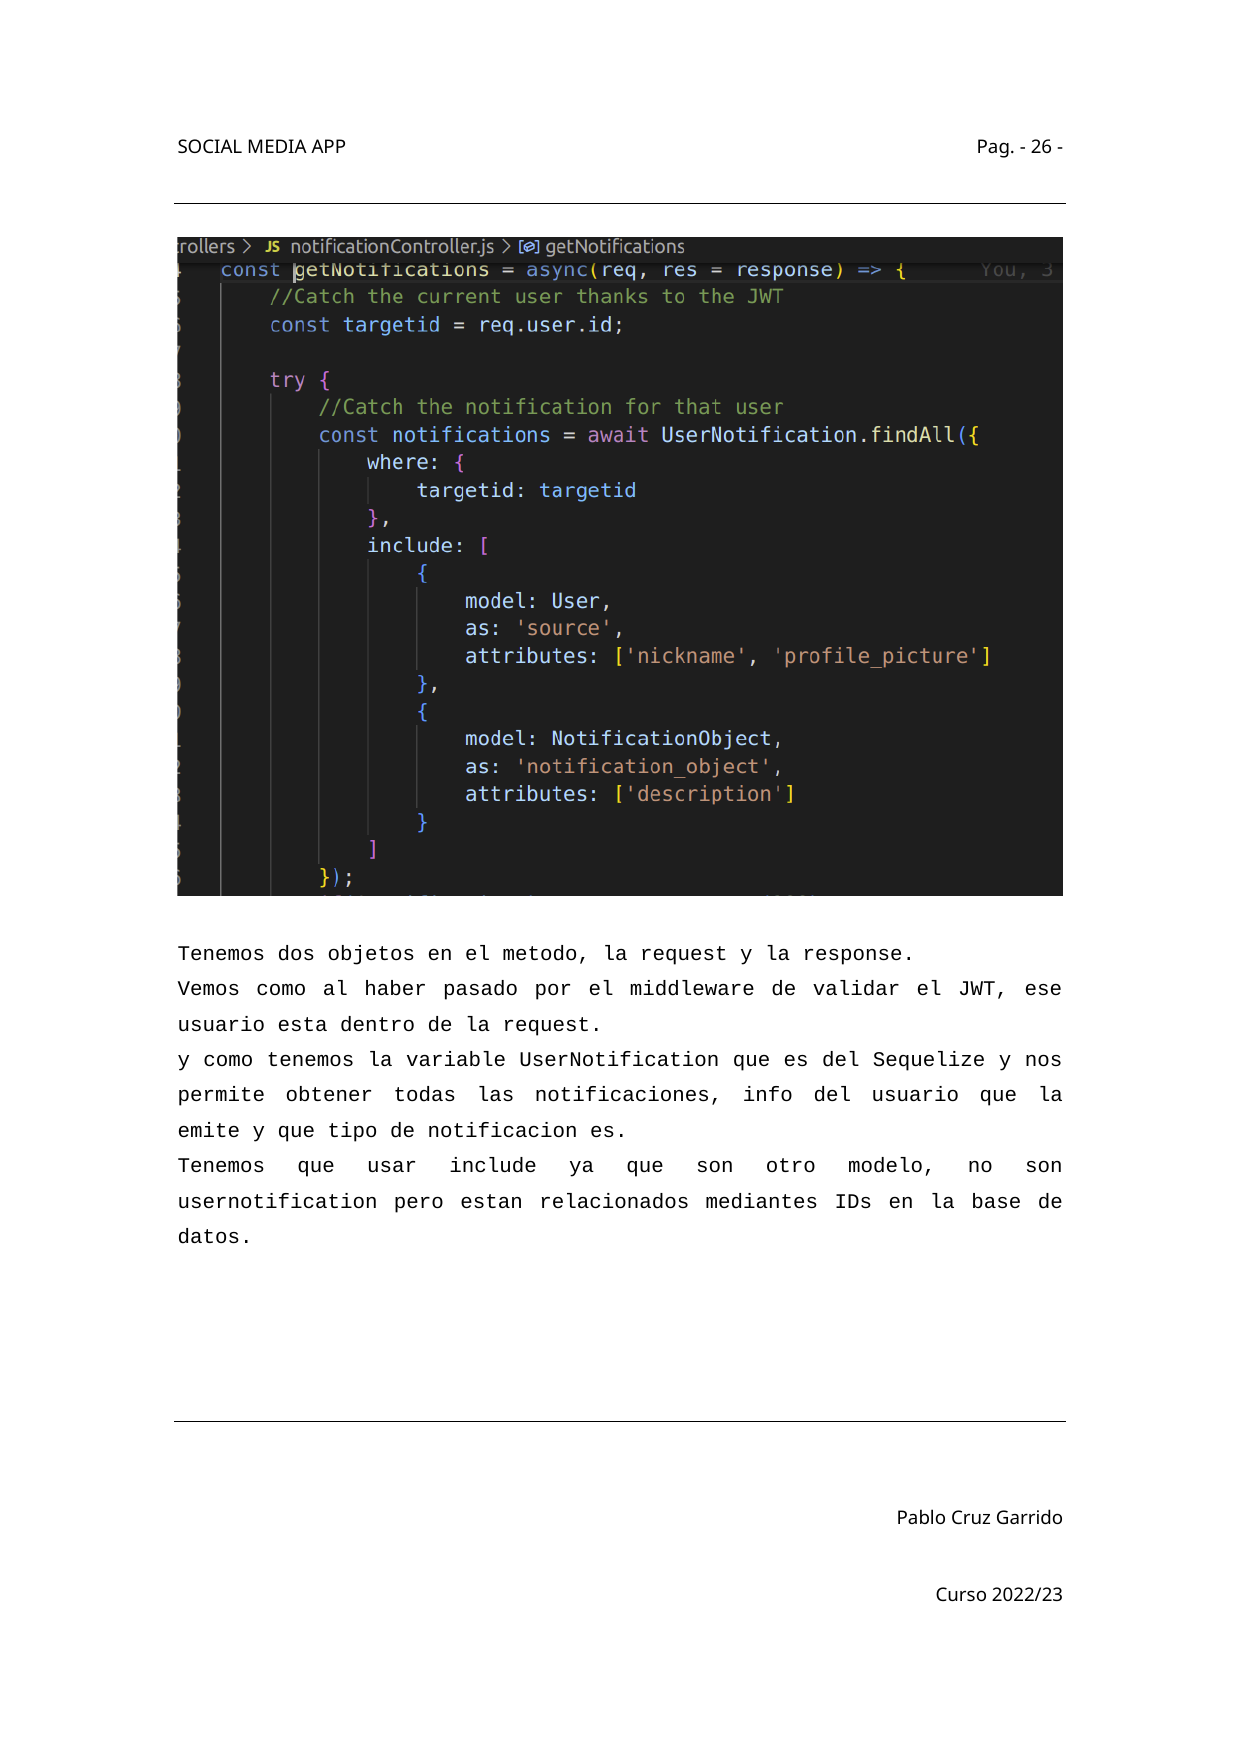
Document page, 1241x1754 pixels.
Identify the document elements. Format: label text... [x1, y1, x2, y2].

picture [177, 237, 1063, 896]
text y como tenemos la variable UserNotification que es del Sequelize y nos permite obtener todas las notificaciones, info del usuario que la emite y que tipo de notificacion es. [177, 1049, 1063, 1143]
text Tenemos dos objetos en el metodo, la request y la response. [177, 943, 1063, 966]
text Vemos como al haber pasado por el middleware de validar el JWT, ese usuario esta dentro de la request. [177, 978, 1063, 1037]
text Tenemos que usar include ya que son otro modelo, no son usernotification pero estan relacionados mediantes IDs en la base de datos. [177, 1155, 1063, 1250]
